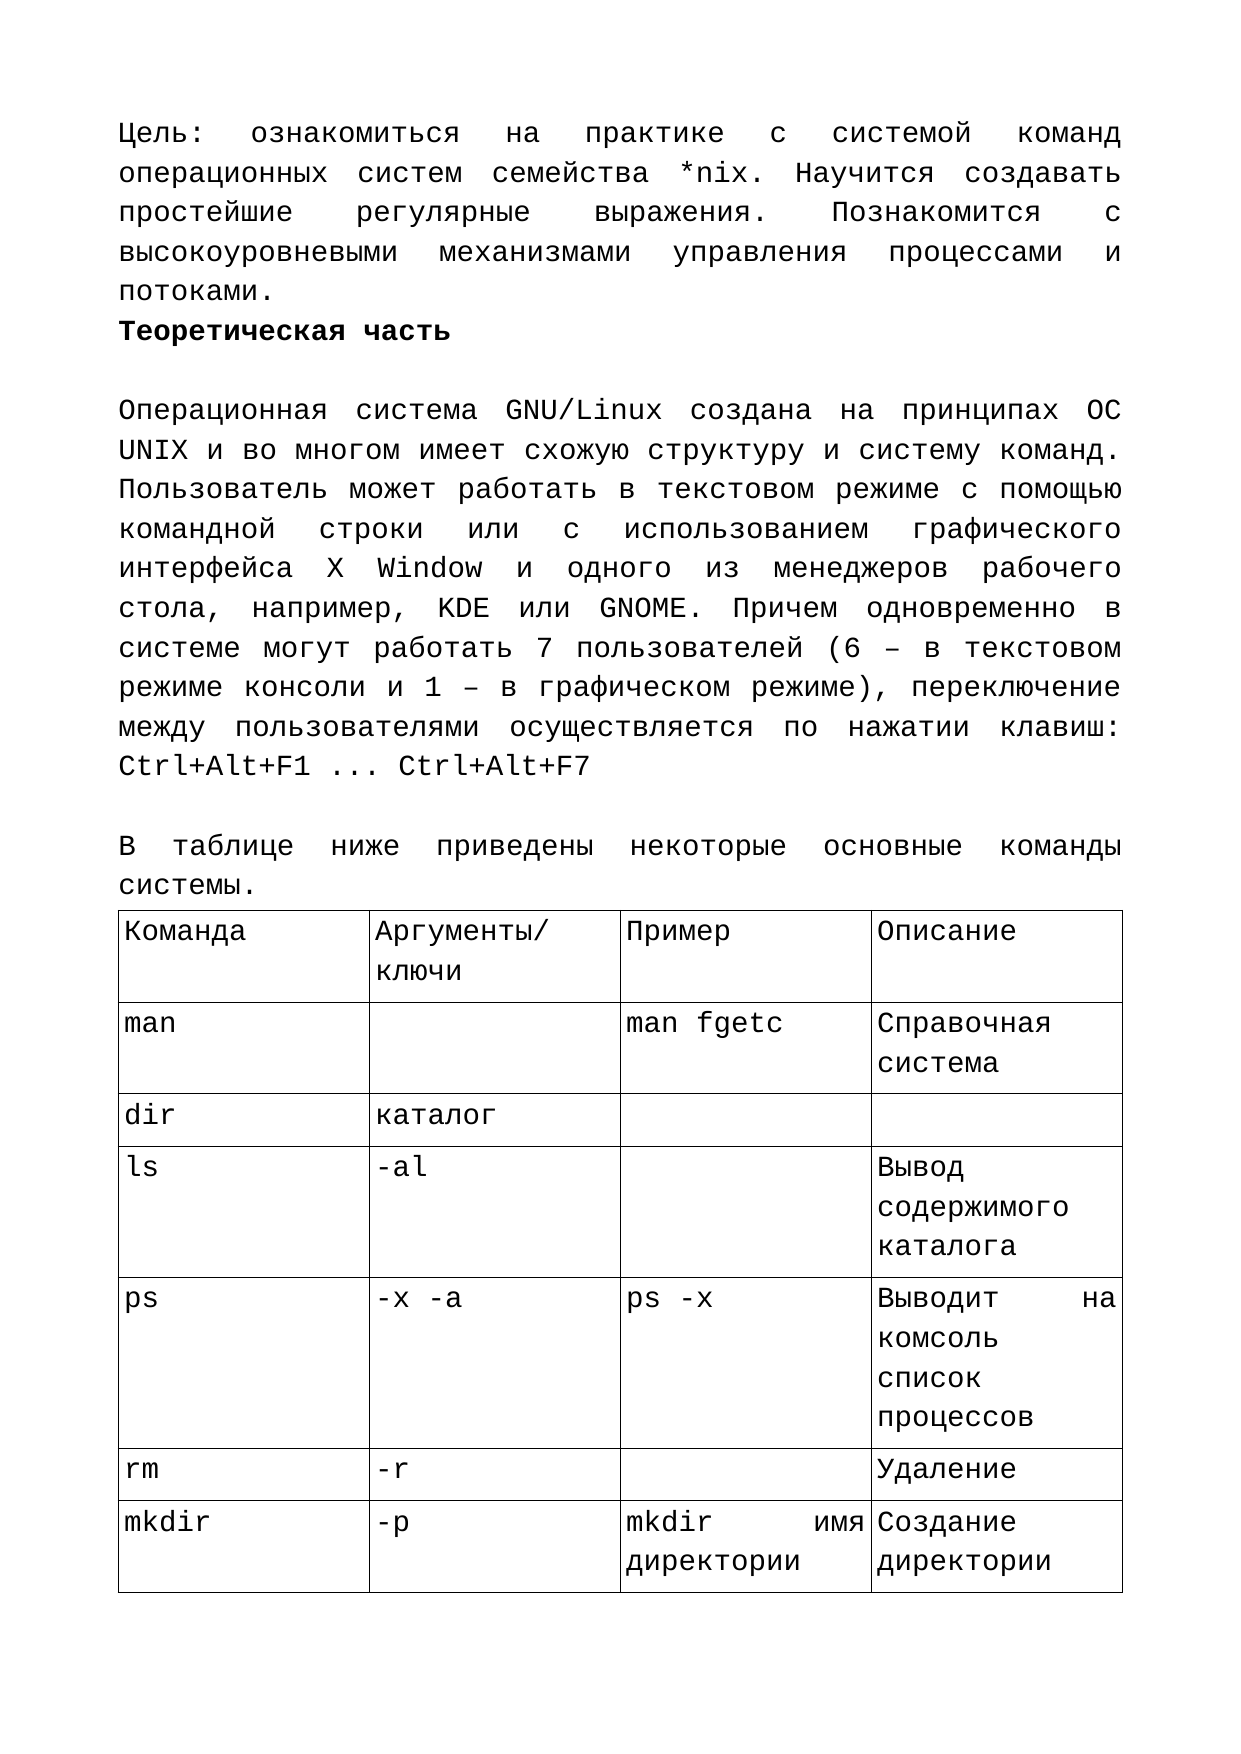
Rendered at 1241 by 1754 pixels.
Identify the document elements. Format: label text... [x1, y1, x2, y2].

table_cell mkdir имя директории [621, 1501, 871, 1592]
table_cell [621, 1094, 871, 1146]
table_cell [370, 1003, 620, 1093]
table_cell man fgetc [621, 1003, 871, 1093]
text Цель: ознакомиться на практике с системой команд операционных систем семейства *nix. Научится создавать простейшие регулярные выражения. Познакомится с высокоуровневыми механизмами управления процессами и потоками. [118, 118, 1122, 309]
table_cell Справочная система [872, 1003, 1122, 1093]
table_cell ps [119, 1278, 369, 1448]
table_cell man [119, 1003, 369, 1093]
table_cell -x -a [370, 1278, 620, 1448]
table_header Аргументы/ключи [370, 911, 620, 1002]
table_cell -al [370, 1147, 620, 1277]
table_cell Выводит на комсоль список процессов [872, 1278, 1122, 1448]
table_cell Вывод содержимого каталога [872, 1147, 1122, 1277]
text Теоретическая часть [118, 316, 1122, 349]
table_cell ls [119, 1147, 369, 1277]
table_cell каталог [370, 1094, 620, 1146]
table_header Пример [621, 911, 871, 1002]
table_cell Создание директории [872, 1501, 1122, 1592]
table_cell rm [119, 1449, 369, 1500]
table_cell dir [119, 1094, 369, 1146]
table_cell -p [370, 1501, 620, 1592]
table_cell Удаление [872, 1449, 1122, 1500]
table_cell mkdir [119, 1501, 369, 1592]
table_header Описание [872, 911, 1122, 1002]
table_cell [872, 1094, 1122, 1146]
table_cell [621, 1147, 871, 1277]
table_header Команда [119, 911, 369, 1002]
text В таблице ниже приведены некоторые основные команды системы. [118, 831, 1122, 903]
table_cell ps -x [621, 1278, 871, 1448]
table_cell [621, 1449, 871, 1500]
table_cell -r [370, 1449, 620, 1500]
text Операционная система GNU/Linux создана на принципах ОС UNIX и во многом имеет схожую структуру и систему команд. Пользователь может работать в текстовом режиме с помощью командной строки или с использованием графического интерфейса X Window и одного из менеджеров рабочего стола, например, KDE или GNOME. Причем одновременно в системе могут работать 7 пользователей (6 – в текстовом режиме консоли и 1 – в графическом режиме), переключение между пользователями осуществляется по нажатии клавиш: Ctrl+Alt+F1 ... Ctrl+Alt+F7 [118, 395, 1122, 784]
